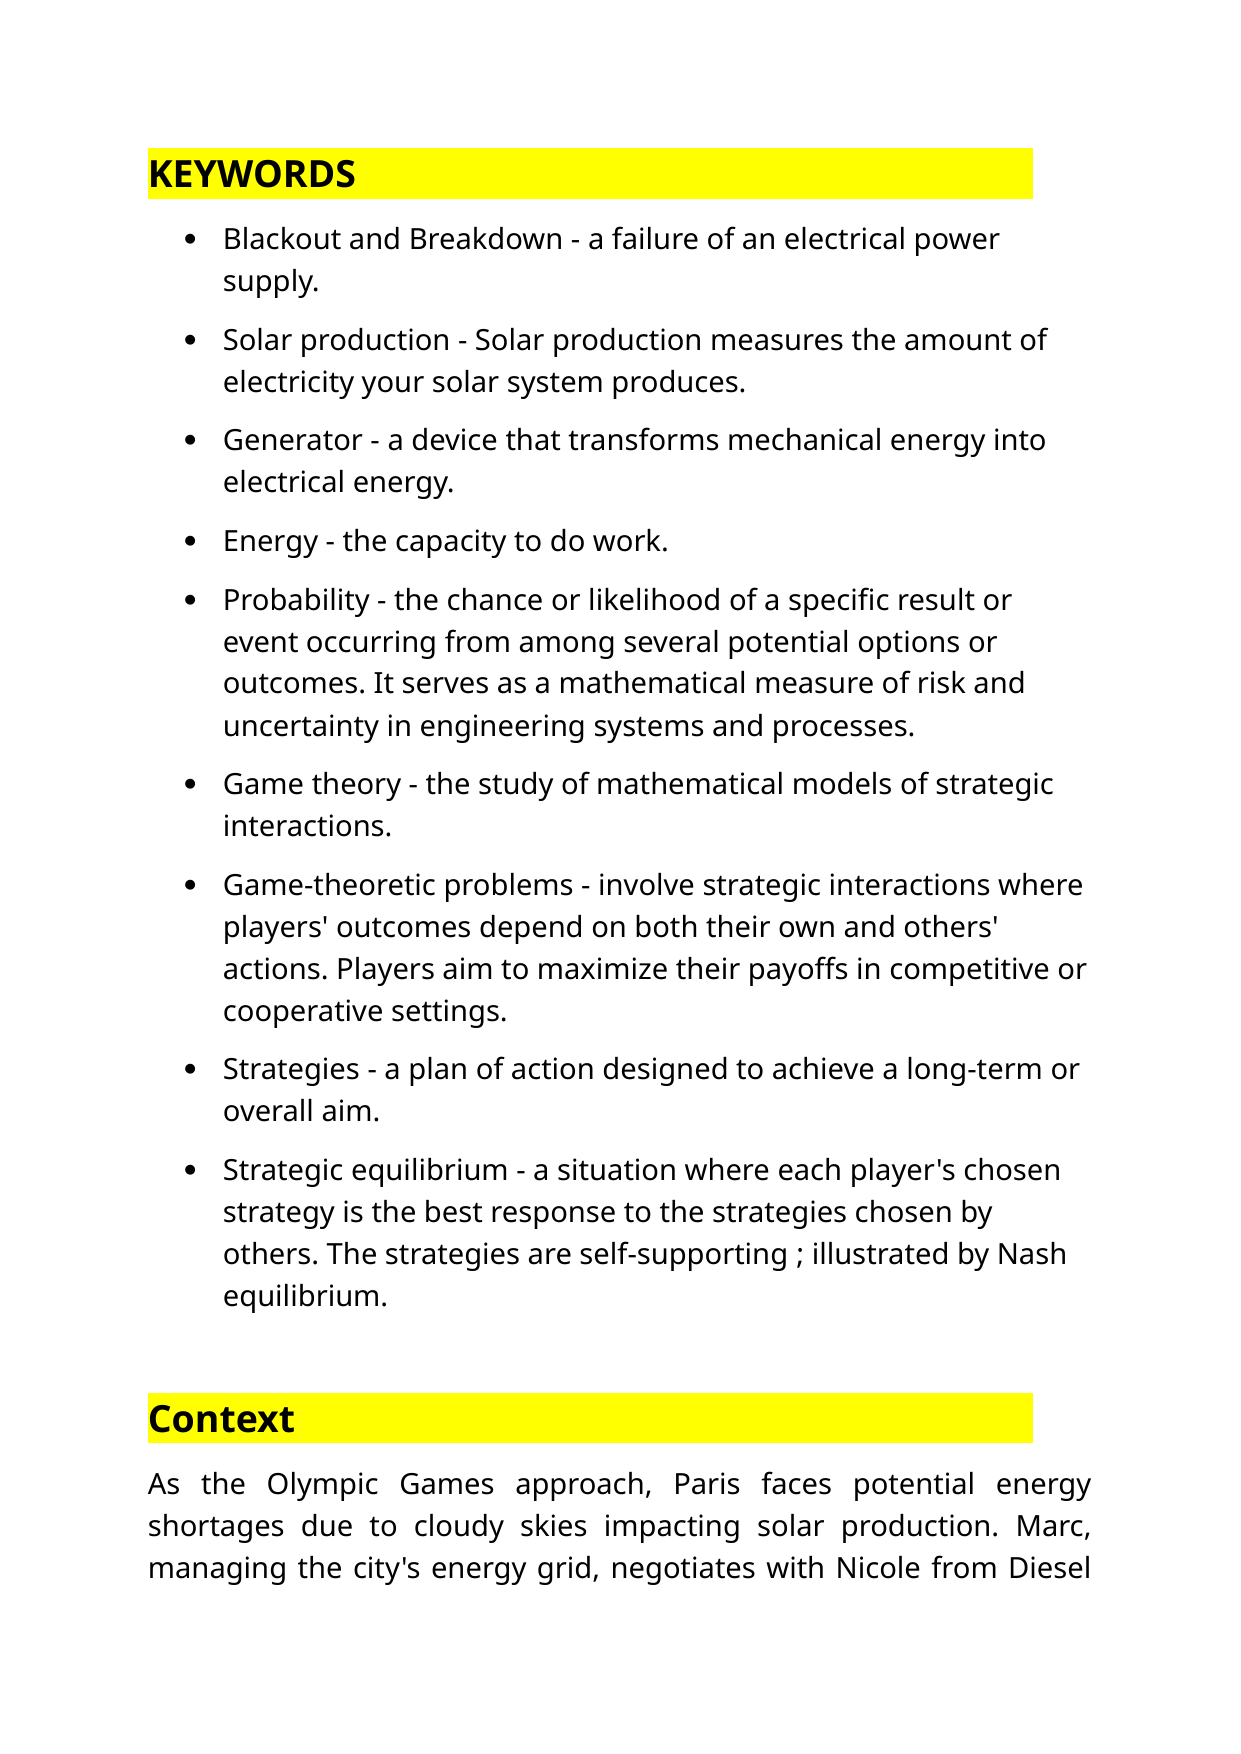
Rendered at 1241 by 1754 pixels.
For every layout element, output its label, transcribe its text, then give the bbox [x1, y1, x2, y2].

text As the Olympic Games approach, Paris faces potential energy shortages due to cloudy skies impacting solar production. Marc, managing the city's energy grid, negotiates with Nicole from Diesel [148, 1463, 1093, 1587]
list Strategic equilibrium - a situation where each player's chosen strategy is the best response to the strategies chosen by others. The strategies are self-supporting ; illustrated by Nash equilibrium. [185, 1149, 1093, 1315]
list Probability - the chance or likelihood of a specific result or event occurring from among several potential options or outcomes. It serves as a mathematical measure of risk and uncertainty in engineering systems and processes. [185, 579, 1093, 744]
text Context [148, 1392, 1093, 1443]
list Generator - a device that transforms mechanical energy into electrical energy. [185, 419, 1093, 501]
list Energy - the capacity to do work. [185, 520, 1093, 560]
text KEYWORDS [148, 148, 1093, 199]
list Game-theoretic problems - involve strategic interactions where players' outcomes depend on both their own and others' actions. Players aim to maximize their payoffs in competitive or cooperative settings. [185, 864, 1093, 1030]
list Solar production - Solar production measures the amount of electricity your solar system produces. [185, 319, 1093, 401]
list Game theory - the study of mathematical models of strategic interactions. [185, 763, 1093, 845]
list Strategies - a plan of action designed to achieve a long-term or overall aim. [185, 1049, 1093, 1130]
list Blackout and Breakdown - a failure of an electrical power supply. [185, 218, 1093, 300]
